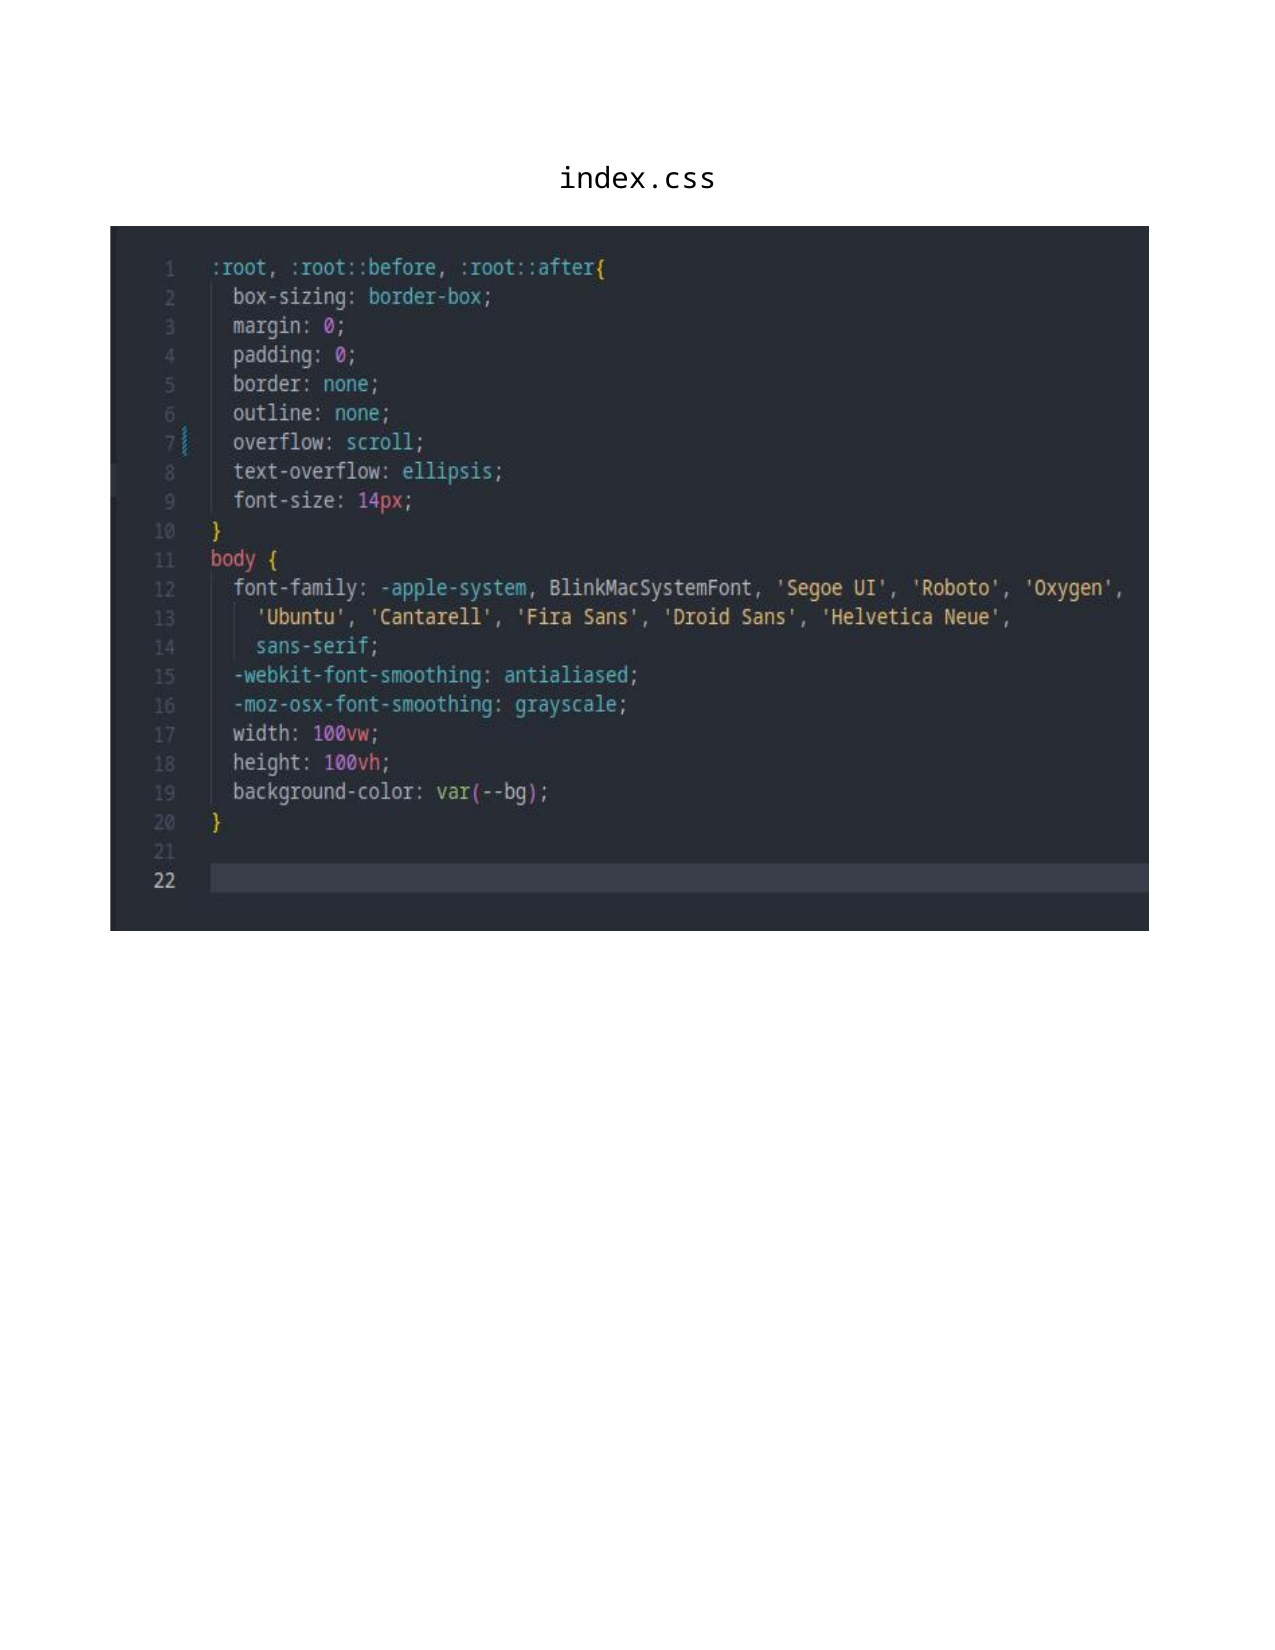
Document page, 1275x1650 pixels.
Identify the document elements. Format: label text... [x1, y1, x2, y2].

picture [110, 226, 1149, 931]
text index.css [118, 158, 1157, 1050]
